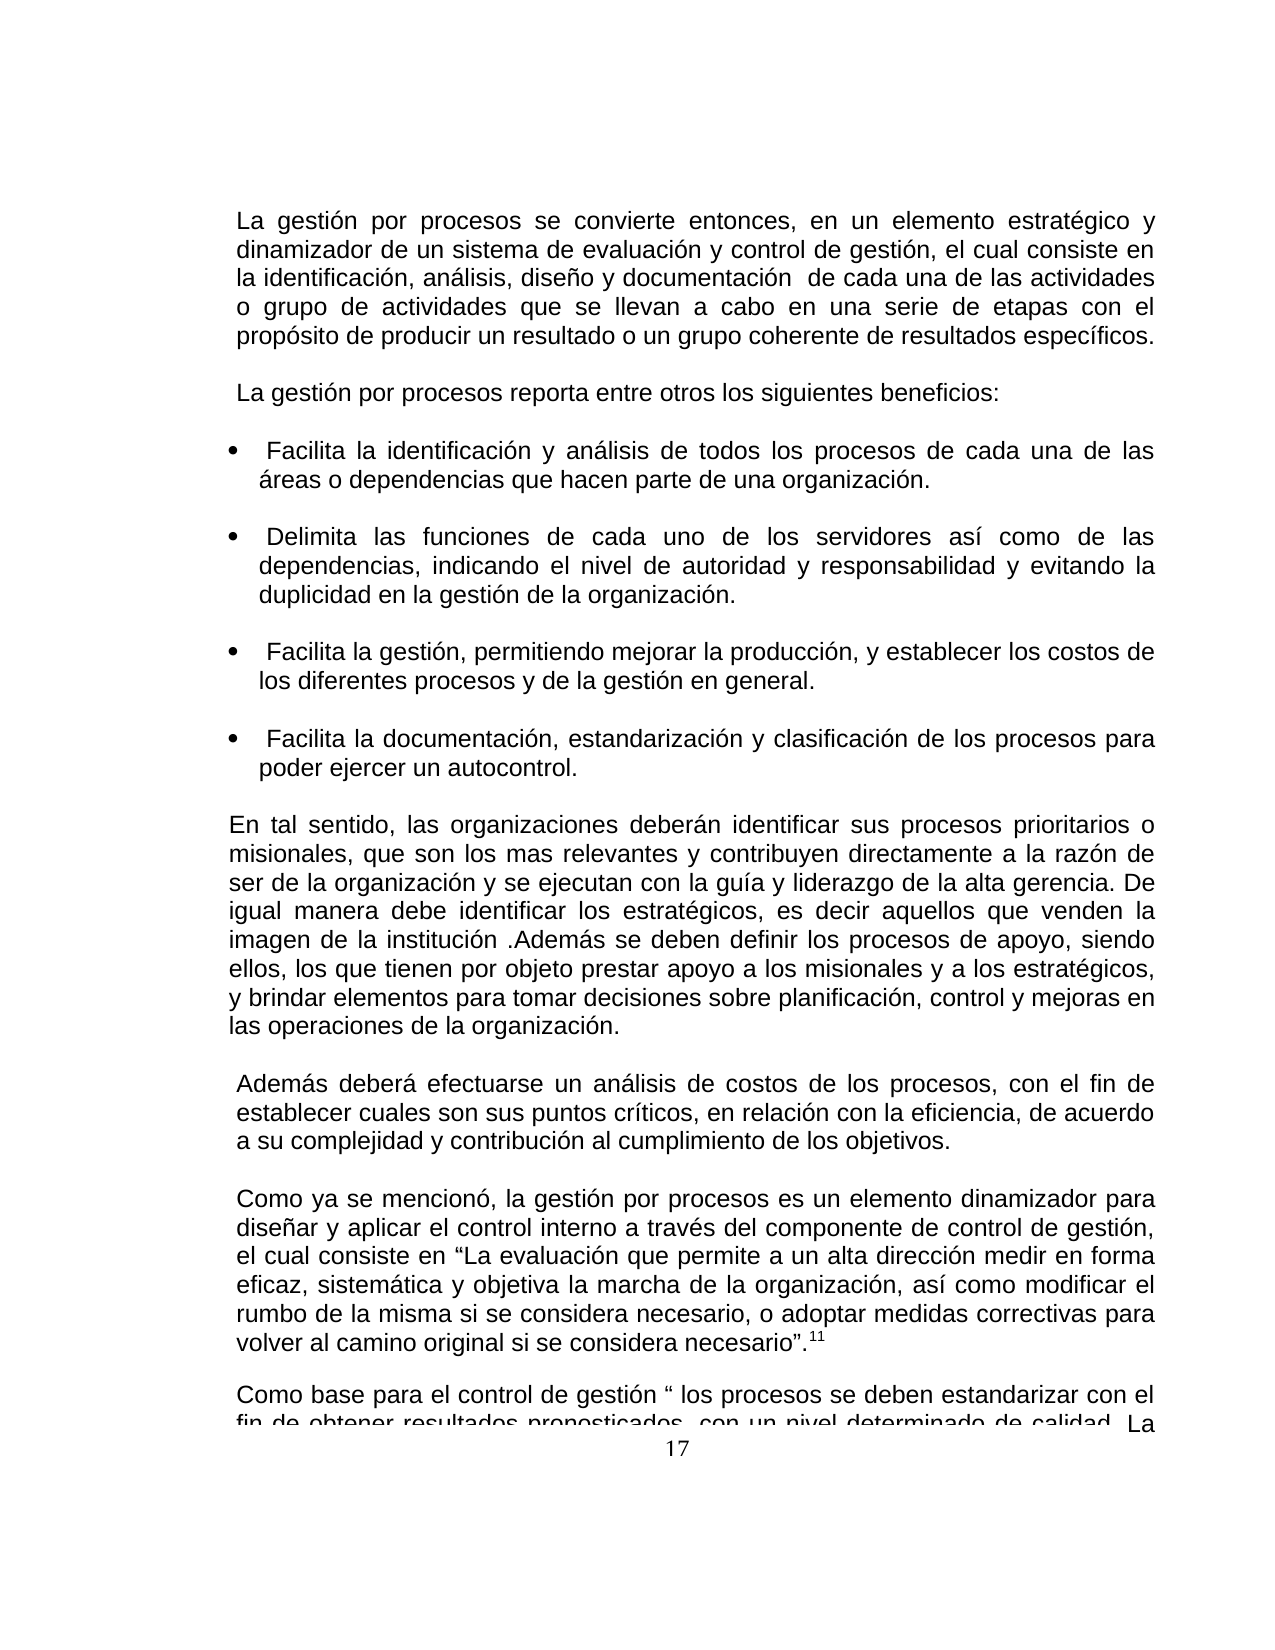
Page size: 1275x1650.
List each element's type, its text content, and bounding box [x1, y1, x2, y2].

list Facilita la gestión, permitiendo mejorar la producción, y establecer los costos de los diferentes procesos y de la gestión en general. [229, 637, 1157, 695]
text La gestión por procesos se convierte entonces, en un elemento estratégico y dinamizador de un sistema de evaluación y control de gestión, el cual consiste en la identificación, análisis, diseño y documentación de cada una de las actividades o grupo de actividades que se llevan a cabo en una serie de etapas con el propósito de producir un resultado o un grupo coherente de resultados específicos. [236, 206, 1157, 350]
text 17 [252, 1434, 1102, 1455]
text La gestión por procesos reporta entre otros los siguientes beneficios: [236, 378, 1157, 407]
list Delimita las funciones de cada uno de los servidores así como de las dependencias, indicando el nivel de autoridad y responsabilidad y evitando la duplicidad en la gestión de la organización. [229, 522, 1157, 609]
text Además deberá efectuarse un análisis de costos de los procesos, con el fin de establecer cuales son sus puntos críticos, en relación con la eficiencia, de acuerdo a su complejidad y contribución al cumplimiento de los objetivos. [236, 1069, 1157, 1155]
list Facilita la identificación y análisis de todos los procesos de cada una de las áreas o dependencias que hacen parte de una organización. [229, 436, 1157, 493]
text En tal sentido, las organizaciones deberán identificar sus procesos prioritarios o misionales, que son los mas relevantes y contribuyen directamente a la razón de ser de la organización y se ejecutan con la guía y liderazgo de la alta gerencia. De igual manera debe identificar los estratégicos, es decir aquellos que venden la imagen de la institución .Además se deben definir los procesos de apoyo, siendo ellos, los que tienen por objeto prestar apoyo a los misionales y a los estratégicos, y brindar elementos para tomar decisiones sobre planificación, control y mejoras en las operaciones de la organización. [229, 810, 1157, 1040]
text Como ya se mencionó, la gestión por procesos es un elemento dinamizador para diseñar y aplicar el control interno a través del componente de control de gestión, el cual consiste en “La evaluación que permite a un alta dirección medir en forma eficaz, sistemática y objetiva la marcha de la organización, así como modificar el rumbo de la misma si se considera necesario, o adoptar medidas correctivas para volver al camino original si se considera necesario”.11 [236, 1184, 1157, 1356]
text Como base para el control de gestión “ los procesos se deben estandarizar con el fin de obtener resultados pronosticados, con un nivel determinado de calidad. La [236, 1380, 1157, 1438]
list Facilita la documentación, estandarización y clasificación de los procesos para poder ejercer un autocontrol. [229, 724, 1157, 781]
